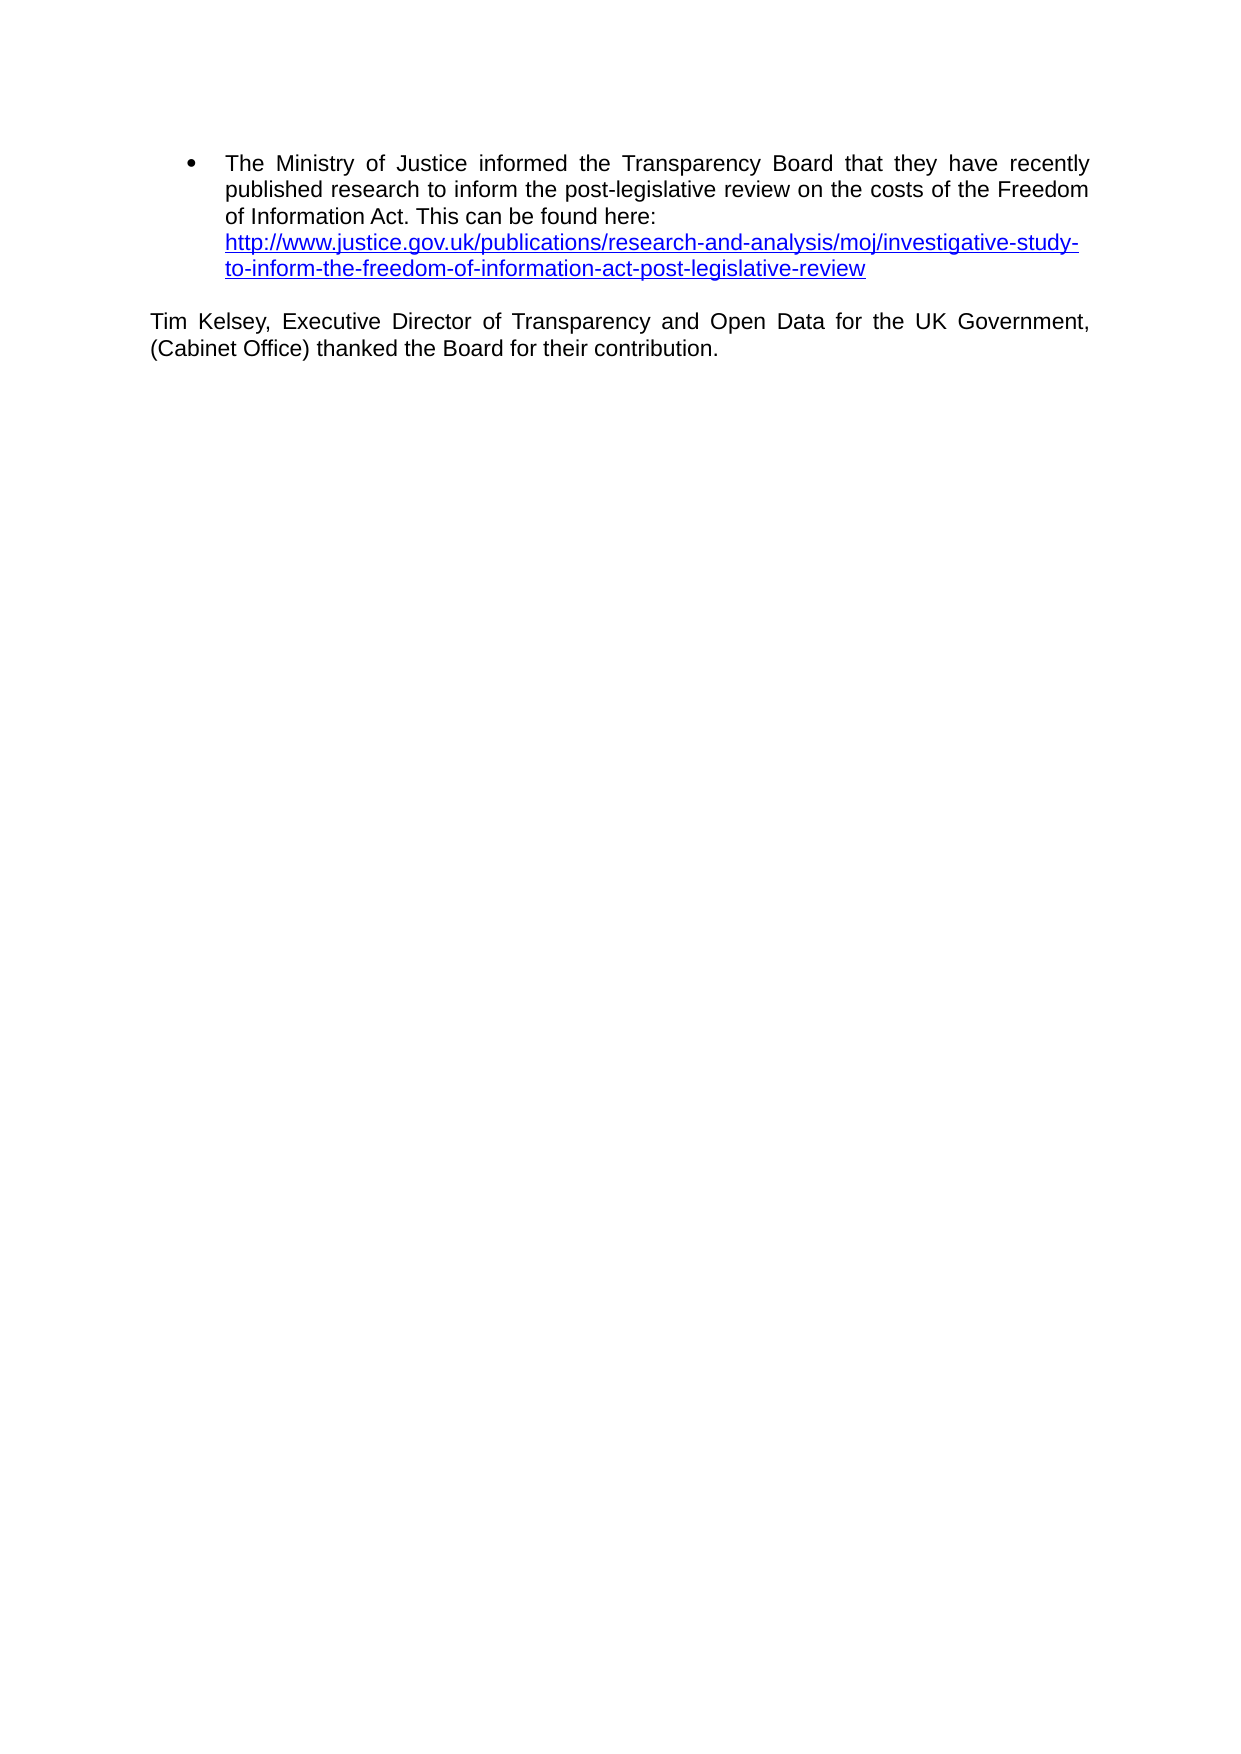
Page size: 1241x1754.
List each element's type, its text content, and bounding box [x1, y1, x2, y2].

list The Ministry of Justice informed the Transparency Board that they have recently published research to inform the post-legislative review on the costs of the Freedom of Information Act. This can be found here: [187, 150, 1090, 229]
text http://www.justice.gov.uk/publications/research-and-analysis/moj/investigative-study-to-inform-the-freedom-of-information-act-post-legislative-review [225, 229, 1090, 282]
text Tim Kelsey, Executive Director of Transparency and Open Data for the UK Government, (Cabinet Office) thanked the Board for their contribution. [150, 308, 1090, 361]
